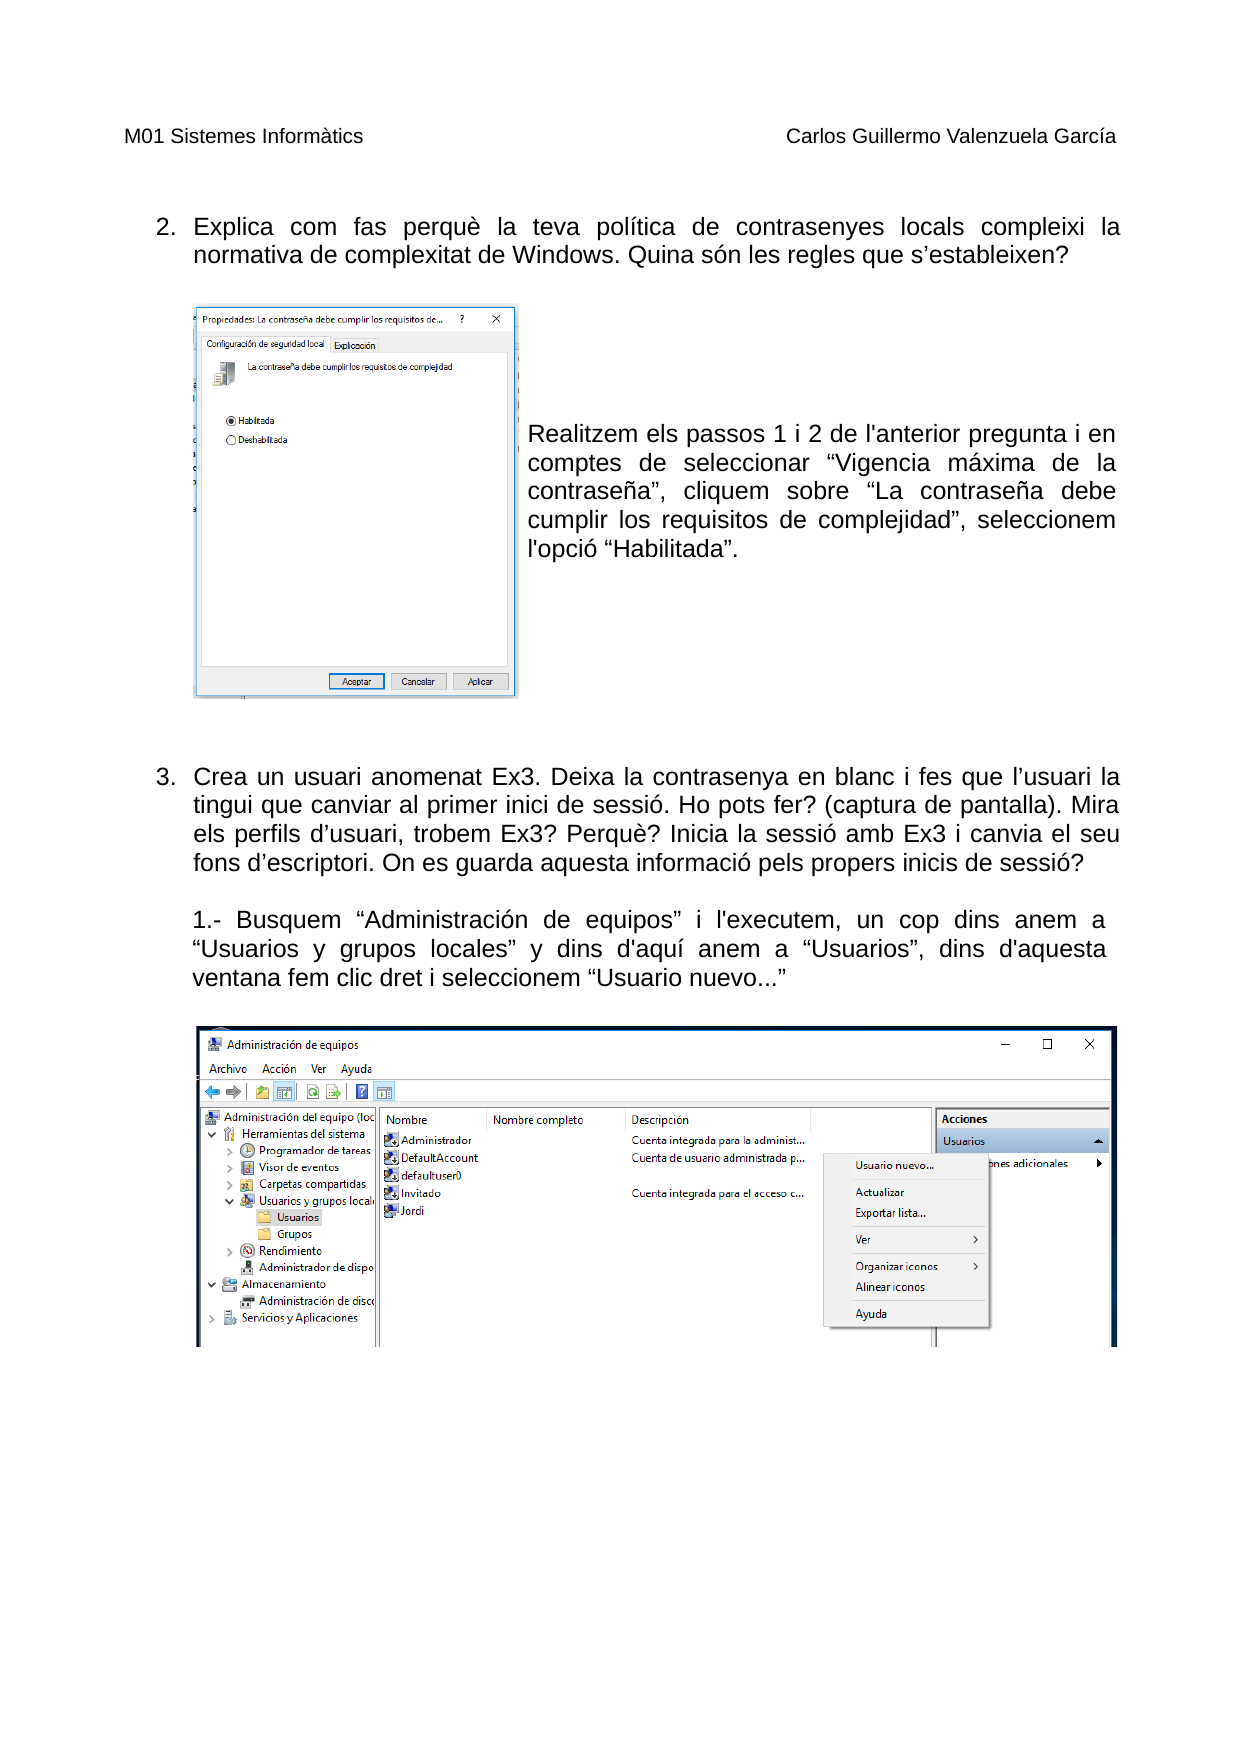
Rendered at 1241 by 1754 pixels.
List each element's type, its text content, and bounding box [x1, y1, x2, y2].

list Crea un usuari anomenat Ex3. Deixa la contrasenya en blanc i fes que l’usuari la tingui que canviar al primer inici de sessió. Ho pots fer? (captura de pantalla). Mira els perfils d’usuari, trobem Ex3? Perquè? Inicia la sessió amb Ex3 i canvia el seu fons d’escriptori. On es guarda aquesta informació pels propers inicis de sessió? [156, 762, 1122, 877]
table_header [191, 298, 521, 733]
list Explica com fas perquè la teva política de contrasenyes locals compleixi la normativa de complexitat de Windows. Quina són les regles que s’estableixen? [156, 212, 1122, 269]
picture [193, 303, 519, 699]
table_header Realitzem els passos 1 i 2 de l'anterior pregunta i en comptes de seleccionar “Vigencia máxima de la contraseña”, cliquem sobre “La contraseña debe cumplir los requisitos de complejidad”, seleccionem l'opció “Habilitada”. [521, 298, 1123, 733]
picture [196, 1026, 1118, 1347]
table_header [191, 1020, 1123, 1381]
text 1.- Busquem “Administración de equipos” i l'executem, un cop dins anem a “Usuarios y grupos locales” y dins d'aquí anem a “Usuarios”, dins d'aquesta ventana fem clic dret i seleccionem “Usuario nuevo...” [118, 905, 1122, 992]
